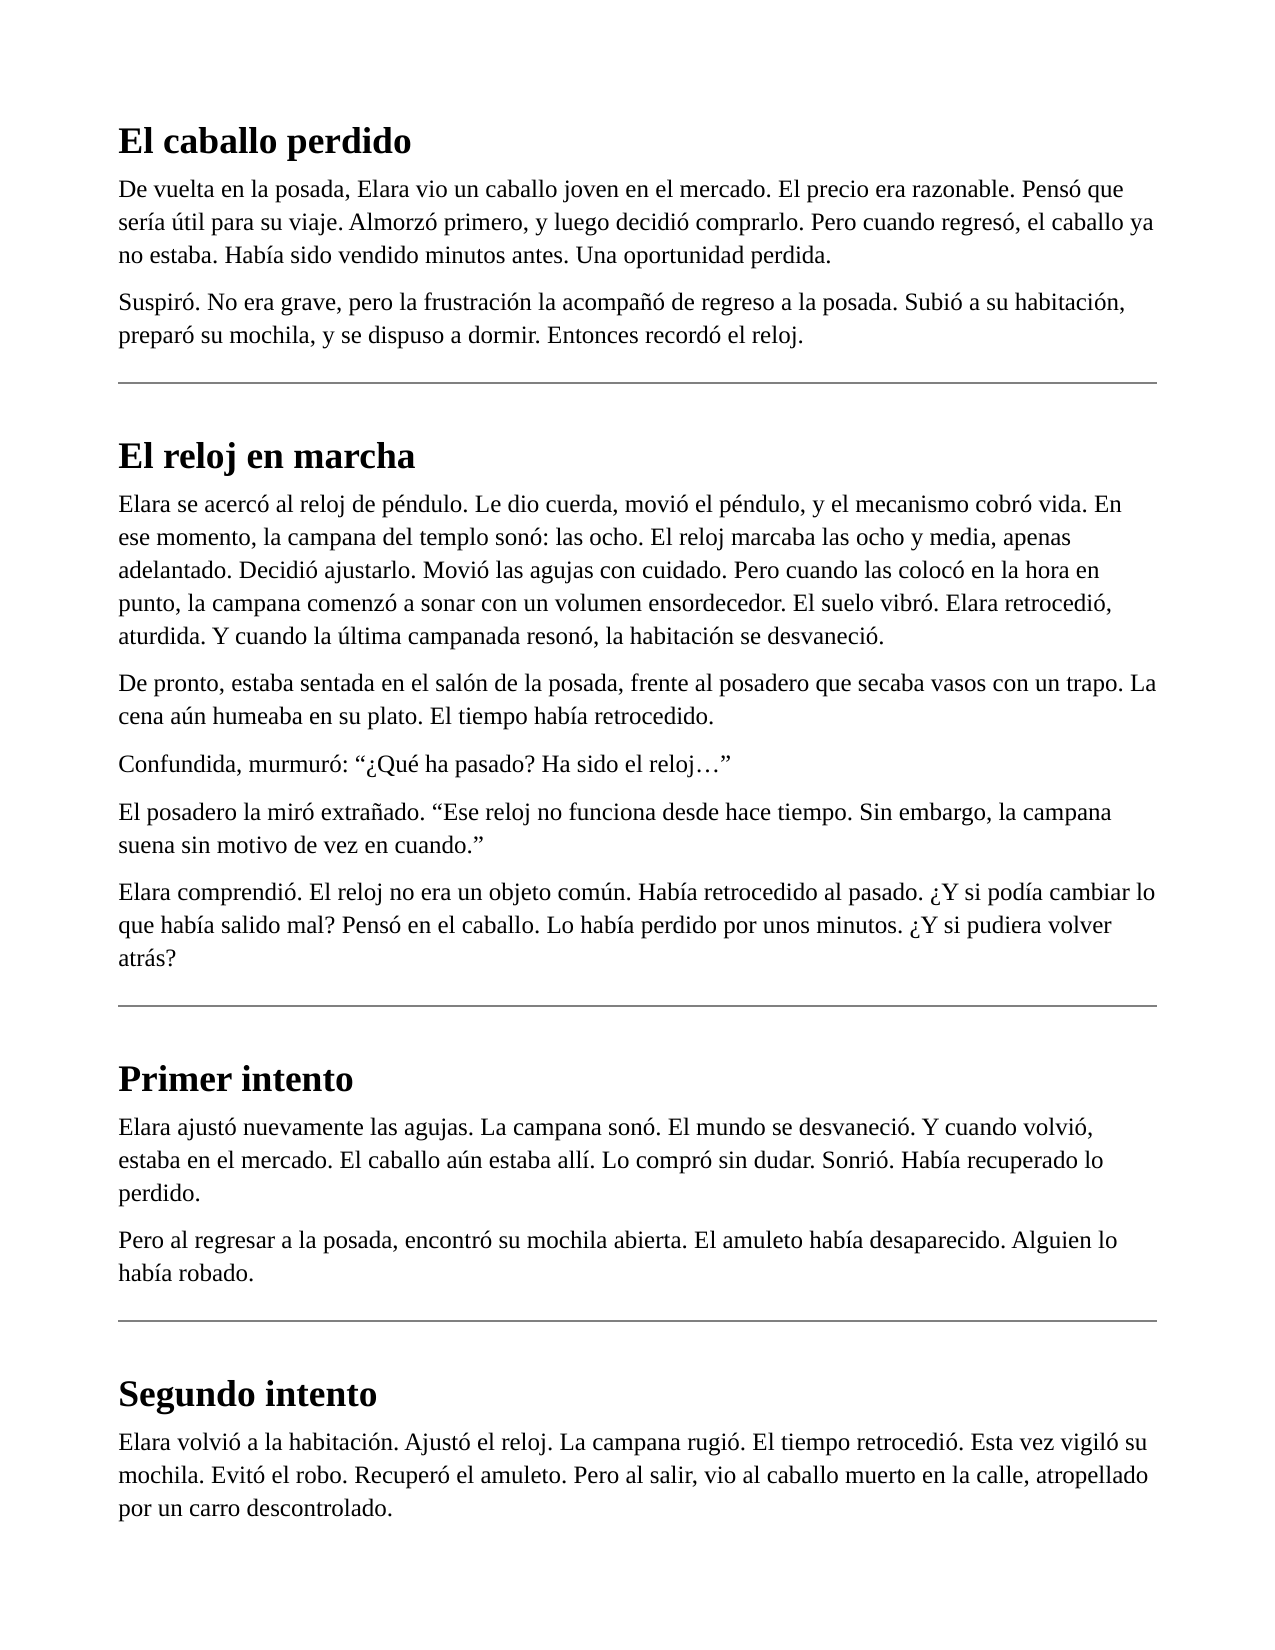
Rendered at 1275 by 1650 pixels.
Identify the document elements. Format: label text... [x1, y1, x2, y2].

text El posadero la miró extrañado. “Ese reloj no funciona desde hace tiempo. Sin embargo, la campana suena sin motivo de vez en cuando.” [118, 797, 1157, 858]
subtitle Primer intento [118, 1056, 1157, 1099]
text Elara se acercó al reloj de péndulo. Le dio cuerda, movió el péndulo, y el mecanismo cobró vida. En ese momento, la campana del templo sonó: las ocho. El reloj marcaba las ocho y media, apenas adelantado. Decidió ajustarlo. Movió las agujas con cuidado. Pero cuando las colocó en la hora en punto, la campana comenzó a sonar con un volumen ensordecedor. El suelo vibró. Elara retrocedió, aturdida. Y cuando la última campanada resonó, la habitación se desvaneció. [118, 489, 1157, 649]
text Elara comprendió. El reloj no era un objeto común. Había retrocedido al pasado. ¿Y si podía cambiar lo que había salido mal? Pensó en el caballo. Lo había perdido por unos minutos. ¿Y si pudiera volver atrás? [118, 877, 1157, 972]
text Elara volvió a la habitación. Ajustó el reloj. La campana rugió. El tiempo retrocedió. Esta vez vigiló su mochila. Evitó el robo. Recuperó el amuleto. Pero al salir, vio al caballo muerto en la calle, atropellado por un carro descontrolado. [118, 1427, 1157, 1521]
subtitle Segundo intento [118, 1371, 1157, 1414]
text Pero al regresar a la posada, encontró su mochila abierta. El amuleto había desaparecido. Alguien lo había robado. [118, 1225, 1157, 1287]
text Confundida, murmuró: “¿Qué ha pasado? Ha sido el reloj…” [118, 749, 1157, 778]
text Elara ajustó nuevamente las agujas. La campana sonó. El mundo se desvaneció. Y cuando volvió, estaba en el mercado. El caballo aún estaba allí. Lo compró sin dudar. Sonrió. Había recuperado lo perdido. [118, 1112, 1157, 1206]
subtitle El caballo perdido [118, 118, 1157, 161]
text De pronto, estaba sentada en el salón de la posada, frente al posadero que secaba vasos con un trapo. La cena aún humeaba en su plato. El tiempo había retrocedido. [118, 668, 1157, 730]
text De vuelta en la posada, Elara vio un caballo joven en el mercado. El precio era razonable. Pensó que sería útil para su viaje. Almorzó primero, y luego decidió comprarlo. Pero cuando regresó, el caballo ya no estaba. Había sido vendido minutos antes. Una oportunidad perdida. [118, 174, 1157, 268]
subtitle El reloj en marcha [118, 433, 1157, 476]
text Suspiró. No era grave, pero la frustración la acompañó de regreso a la posada. Subió a su habitación, preparó su mochila, y se dispuso a dormir. Entonces recordó el reloj. [118, 287, 1157, 349]
